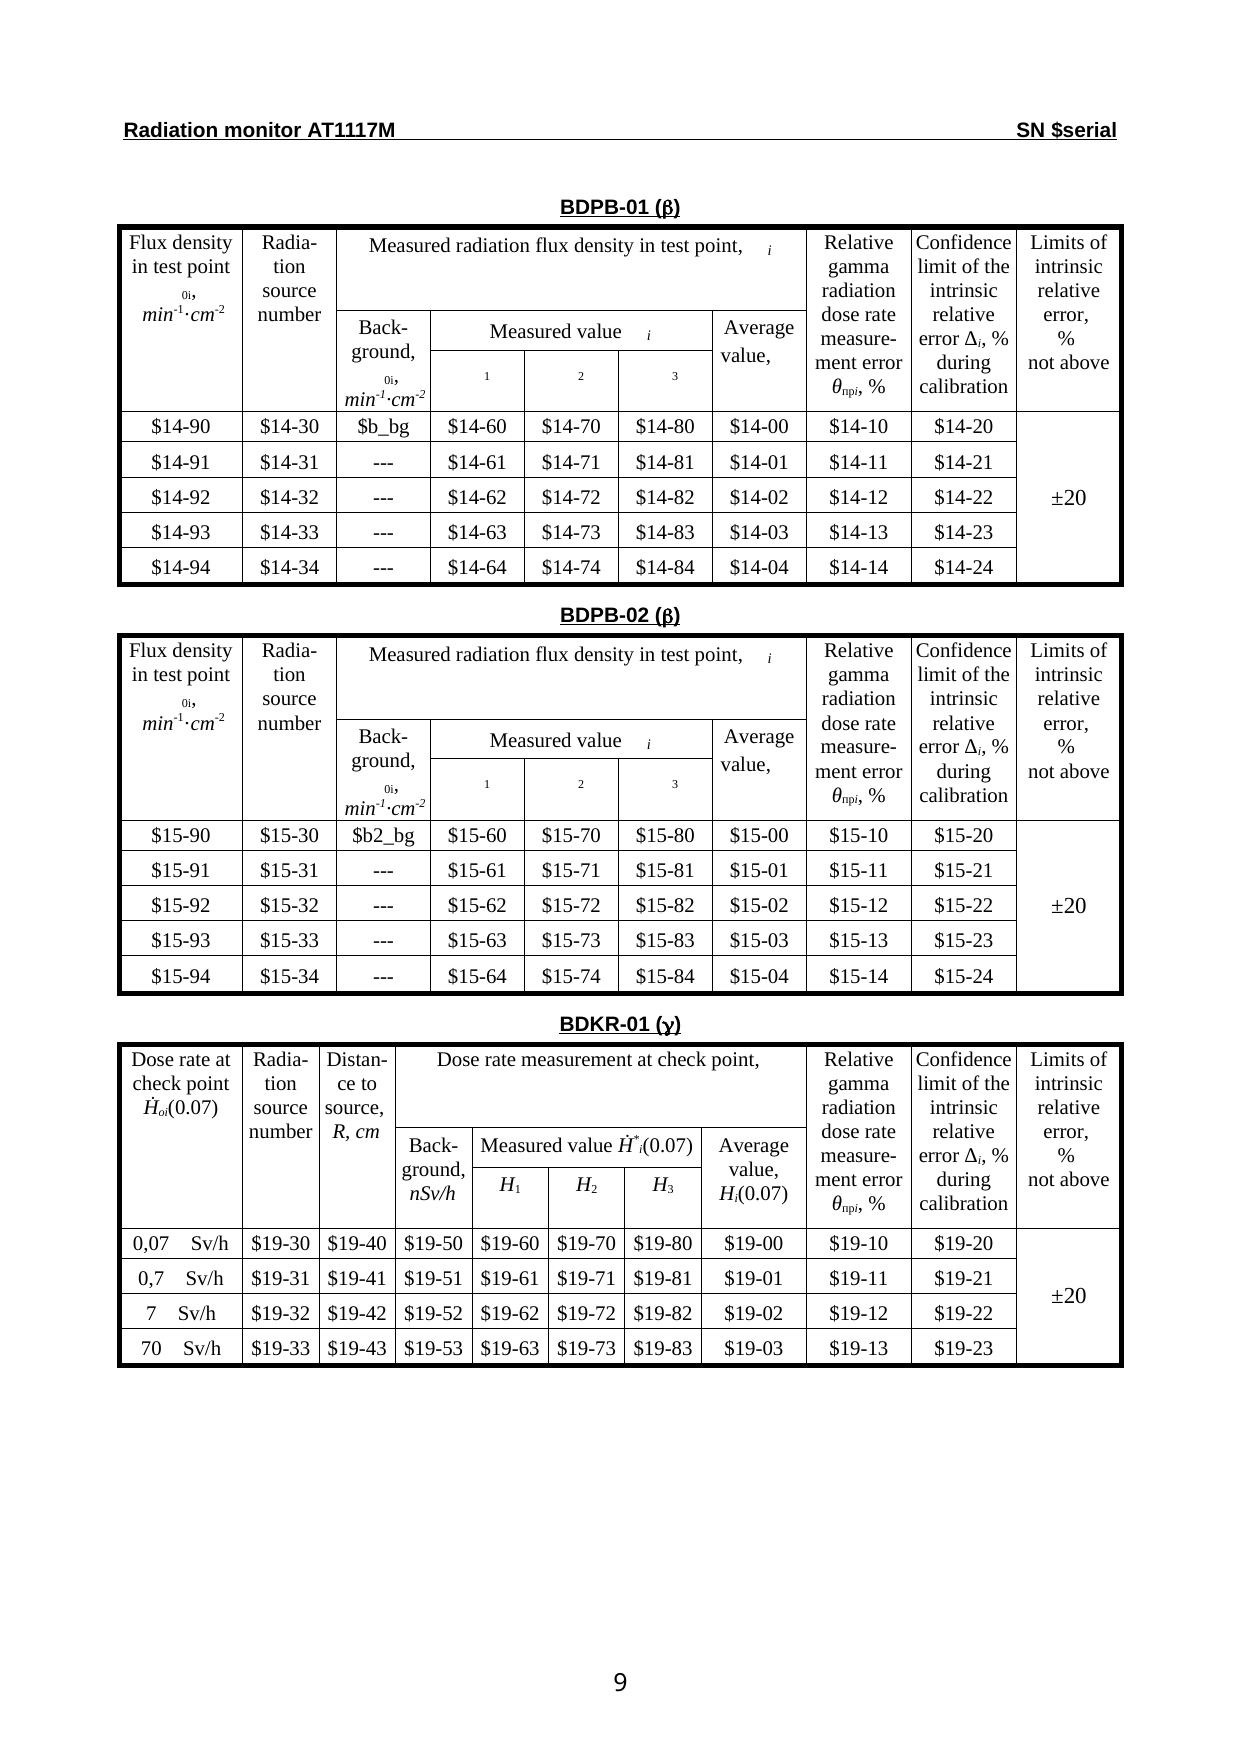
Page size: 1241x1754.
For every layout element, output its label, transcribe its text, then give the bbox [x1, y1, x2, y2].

table_cell $14-02 [713, 478, 806, 512]
table_cell $19-20 [912, 1229, 1016, 1258]
table_cell $15-13 [807, 921, 911, 955]
table_cell --- [337, 478, 430, 512]
table_cell $14-23 [912, 513, 1016, 547]
table_cell $19-73 [549, 1329, 624, 1363]
table_cell $b_bg [337, 412, 430, 441]
table_cell Average value, Hi(0.07) [702, 1128, 806, 1228]
table_cell $15-91 [122, 851, 242, 885]
table_cell $19-81 [625, 1259, 701, 1293]
table_cell $19-80 [625, 1229, 701, 1258]
table_cell $19-51 [396, 1259, 472, 1293]
table_cell $19-62 [473, 1294, 548, 1328]
table_cell $19-72 [549, 1294, 624, 1328]
table_cell Back-ground, nSv/h [396, 1128, 472, 1228]
table_cell $15-23 [912, 921, 1016, 955]
table_cell $19-63 [473, 1329, 548, 1363]
table_cell $19-83 [625, 1329, 701, 1363]
table_cell $14-32 [243, 478, 336, 512]
table_cell $19-10 [807, 1229, 911, 1258]
table_cell $15-11 [807, 851, 911, 885]
table_cell $19-61 [473, 1259, 548, 1293]
table_cell $15-73 [525, 921, 618, 955]
table_cell $19-33 [243, 1329, 319, 1363]
table_cell Measured radiation flux density in test point, i [337, 638, 806, 719]
table_cell $14-34 [243, 548, 336, 582]
table_cell $15-64 [431, 956, 524, 991]
table_cell $14-04 [713, 548, 806, 582]
table_cell $14-24 [912, 548, 1016, 582]
table_cell $14-13 [807, 513, 911, 547]
table_cell $15-74 [525, 956, 618, 991]
table_cell $14-83 [619, 513, 712, 547]
table_cell $19-71 [549, 1259, 624, 1293]
table_cell $19-22 [912, 1294, 1016, 1328]
table_cell $14-74 [525, 548, 618, 582]
table_cell $15-93 [122, 921, 242, 955]
table_cell $19-82 [625, 1294, 701, 1328]
table_cell $19-42 [320, 1294, 395, 1328]
table_cell H3 [625, 1168, 701, 1228]
table_cell Relative gamma radiation dose rate measure-ment error θпрi, % [807, 230, 911, 411]
table_cell --- [337, 921, 430, 955]
table_cell --- [337, 956, 430, 991]
table_cell $15-10 [807, 821, 911, 850]
table_cell $19-23 [912, 1329, 1016, 1363]
table_cell 70 Sv/h [122, 1329, 242, 1363]
table_cell $19-60 [473, 1229, 548, 1258]
table_cell 3 [619, 759, 712, 820]
table_cell $14-33 [243, 513, 336, 547]
table_cell 2 [525, 759, 618, 820]
table_cell $15-31 [243, 851, 336, 885]
table_cell ±20 [1017, 821, 1119, 991]
table_cell $14-71 [525, 442, 618, 477]
table_cell $15-62 [431, 886, 524, 920]
table_cell $15-90 [122, 821, 242, 850]
table_cell $15-33 [243, 921, 336, 955]
table_cell Measured value i [431, 311, 712, 349]
table_cell 0,07 Sv/h [122, 1229, 242, 1258]
table_cell $14-00 [713, 412, 806, 441]
table_cell $14-64 [431, 548, 524, 582]
table_cell $19-01 [702, 1259, 806, 1293]
table_cell $14-73 [525, 513, 618, 547]
table_cell 0,7 Sv/h [122, 1259, 242, 1293]
table_cell $14-14 [807, 548, 911, 582]
table_cell $15-61 [431, 851, 524, 885]
table_cell Limits of intrinsic relative error, % not above [1017, 230, 1119, 411]
table_cell $15-70 [525, 821, 618, 850]
table_cell $14-70 [525, 412, 618, 441]
table_cell 1 [431, 759, 524, 820]
table_cell $15-32 [243, 886, 336, 920]
table_cell --- [337, 513, 430, 547]
table_cell $15-72 [525, 886, 618, 920]
table_cell $19-13 [807, 1329, 911, 1363]
table_cell $15-02 [713, 886, 806, 920]
table_cell Limits of intrinsic relative error, % not above [1017, 638, 1119, 820]
table_cell $14-20 [912, 412, 1016, 441]
table_cell $15-14 [807, 956, 911, 991]
table_cell $14-93 [122, 513, 242, 547]
table_cell $14-30 [243, 412, 336, 441]
table_header BDPB-01 (b) [119, 179, 1121, 224]
table_cell $15-81 [619, 851, 712, 885]
table_cell $15-60 [431, 821, 524, 850]
table_cell Measured value i [431, 720, 712, 758]
table_cell $14-61 [431, 442, 524, 477]
table_cell $15-01 [713, 851, 806, 885]
table_cell $19-43 [320, 1329, 395, 1363]
table_cell Dose rate measurement at check point, [396, 1047, 806, 1127]
table_cell $14-91 [122, 442, 242, 477]
table_cell $15-22 [912, 886, 1016, 920]
table_cell $19-21 [912, 1259, 1016, 1293]
table_cell $15-94 [122, 956, 242, 991]
table_cell $b2_bg [337, 821, 430, 850]
table_cell $14-31 [243, 442, 336, 477]
table_cell $14-10 [807, 412, 911, 441]
table_cell 2 [525, 351, 618, 411]
table_cell $15-83 [619, 921, 712, 955]
table_cell --- [337, 548, 430, 582]
table_cell --- [337, 886, 430, 920]
table_cell 3 [619, 351, 712, 411]
table_cell Radia-tion source number [243, 230, 336, 411]
table_cell $14-22 [912, 478, 1016, 512]
table_cell $15-82 [619, 886, 712, 920]
table_cell $19-70 [549, 1229, 624, 1258]
table_cell Measured value Ḣ*i(0.07) [473, 1128, 701, 1167]
table_cell $15-34 [243, 956, 336, 991]
table_cell ±20 [1017, 1229, 1119, 1363]
table_cell Confidence limit of the intrinsic relative error Δi, % during calibration [912, 638, 1016, 820]
table_cell $15-30 [243, 821, 336, 850]
table_cell $19-12 [807, 1294, 911, 1328]
table_cell $14-90 [122, 412, 242, 441]
table_cell $15-03 [713, 921, 806, 955]
table_cell $15-12 [807, 886, 911, 920]
table_cell $14-03 [713, 513, 806, 547]
table_cell $19-52 [396, 1294, 472, 1328]
table_cell 1 [431, 351, 524, 411]
table_cell 7 Sv/h [122, 1294, 242, 1328]
table_cell $14-60 [431, 412, 524, 441]
table_cell $19-50 [396, 1229, 472, 1258]
table_cell $19-00 [702, 1229, 806, 1258]
table_cell Back-ground, 0i, min-1·cm-2 [337, 311, 430, 411]
table_cell $15-63 [431, 921, 524, 955]
table_cell $15-04 [713, 956, 806, 991]
table_cell $19-32 [243, 1294, 319, 1328]
table_cell $19-41 [320, 1259, 395, 1293]
table_cell $15-21 [912, 851, 1016, 885]
table_cell $19-31 [243, 1259, 319, 1293]
table_cell --- [337, 851, 430, 885]
table_cell $19-02 [702, 1294, 806, 1328]
table_cell $14-92 [122, 478, 242, 512]
table_cell $15-71 [525, 851, 618, 885]
table_cell $19-03 [702, 1329, 806, 1363]
table_cell $15-84 [619, 956, 712, 991]
table_cell Radia-tion source number [243, 1047, 319, 1228]
table_cell $19-30 [243, 1229, 319, 1258]
table_cell $19-53 [396, 1329, 472, 1363]
table_cell $14-72 [525, 478, 618, 512]
table_cell $15-24 [912, 956, 1016, 991]
table_cell Flux density in test point 0i, min-1·cm-2 [122, 638, 242, 820]
table_cell $15-80 [619, 821, 712, 850]
table_cell $14-12 [807, 478, 911, 512]
table_cell $14-82 [619, 478, 712, 512]
table_cell Distan-ce to source, R, сm [320, 1047, 395, 1228]
table_cell $19-11 [807, 1259, 911, 1293]
table_cell --- [337, 442, 430, 477]
table_cell Average value,  [713, 311, 806, 411]
table_cell $14-01 [713, 442, 806, 477]
table_cell ±20 [1017, 412, 1119, 582]
table_cell $15-20 [912, 821, 1016, 850]
table_cell Radia-tion source number [243, 638, 336, 820]
table_cell Confidence limit of the intrinsic relative error Δi, % during calibration [912, 230, 1016, 411]
table_cell Measured radiation flux density in test point, i [337, 230, 806, 310]
table_cell $15-92 [122, 886, 242, 920]
table_cell H2 [549, 1168, 624, 1228]
table_cell Confidence limit of the intrinsic relative error Δi, % during calibration [912, 1047, 1016, 1228]
table_cell $15-00 [713, 821, 806, 850]
table_cell $14-84 [619, 548, 712, 582]
table_cell Limits of intrinsic relative error, % not above [1017, 1047, 1119, 1228]
table_cell Dose rate at check point Ḣoi(0.07) [122, 1047, 242, 1228]
table_header BDKR-01 () [119, 996, 1121, 1042]
table_header BDPB-02 (b) [119, 587, 1121, 633]
table_cell $14-94 [122, 548, 242, 582]
table_cell Relative gamma radiation dose rate measure-ment error θпрi, % [807, 638, 911, 820]
table_cell Flux density in test point 0i, min-1·cm-2 [122, 230, 242, 411]
table_cell $14-11 [807, 442, 911, 477]
table_cell $14-63 [431, 513, 524, 547]
table_cell $19-40 [320, 1229, 395, 1258]
table_cell Back-ground, 0i, min-1·cm-2 [337, 720, 430, 820]
table_cell $14-80 [619, 412, 712, 441]
table_cell $14-81 [619, 442, 712, 477]
table_cell Average value,  [713, 720, 806, 820]
table_cell $14-62 [431, 478, 524, 512]
table_cell H1 [473, 1168, 548, 1228]
table_cell Relative gamma radiation dose rate measure-ment error θпрi, % [807, 1047, 911, 1228]
table_cell $14-21 [912, 442, 1016, 477]
